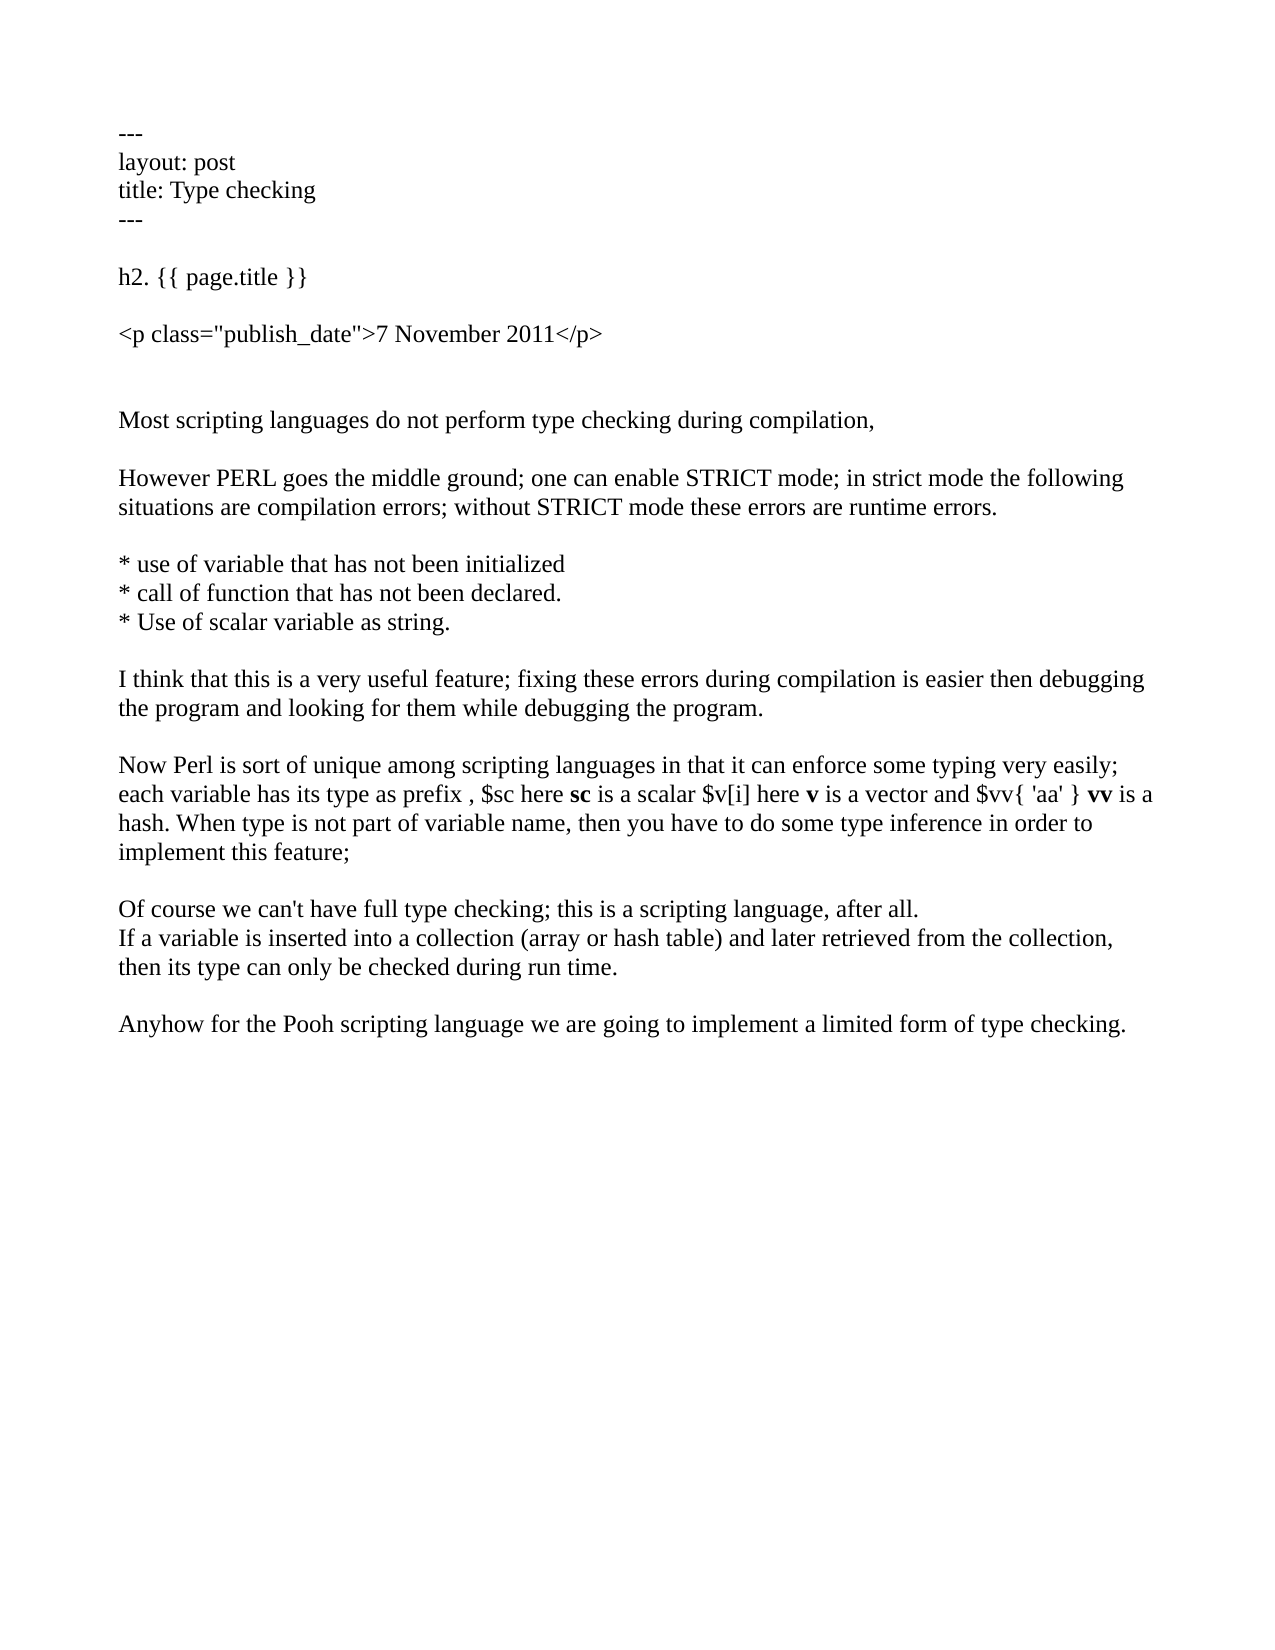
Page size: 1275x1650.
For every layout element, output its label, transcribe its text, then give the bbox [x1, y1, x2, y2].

text If a variable is inserted into a collection (array or hash table) and later retrieved from the collection, then its type can only be checked during run time. [118, 923, 1157, 981]
text However PERL goes the middle ground; one can enable STRICT mode; in strict mode the following situations are compilation errors; without STRICT mode these errors are runtime errors. [118, 463, 1157, 521]
text title: Type checking [118, 176, 1157, 204]
text * use of variable that has not been initialized [118, 549, 1157, 578]
text Anyhow for the Pooh scripting language we are going to implement a limited form of type checking. [118, 1009, 1157, 1038]
text Of course we can't have full type checking; this is a scripting language, after all. [118, 894, 1157, 923]
text layout: post [118, 147, 1157, 176]
text h2. {{ page.title }} [118, 262, 1157, 291]
text * Use of scalar variable as string. [118, 607, 1157, 636]
text --- [118, 204, 1157, 233]
text Most scripting languages do not perform type checking during compilation, [118, 406, 1157, 434]
text * call of function that has not been declared. [118, 578, 1157, 607]
text --- [118, 118, 1157, 147]
text Now Perl is sort of unique among scripting languages in that it can enforce some typing very easily; each variable has its type as prefix , $sc here sc is a scalar $v[i] here v is a vector and $vv{ 'aa' } vv is a hash. When type is not part of variable name, then you have to do some type inference in order to implement this feature; [118, 751, 1157, 866]
text <p class="publish_date">7 November 2011</p> [118, 319, 1157, 348]
text I think that this is a very useful feature; fixing these errors during compilation is easier then debugging the program and looking for them while debugging the program. [118, 664, 1157, 722]
